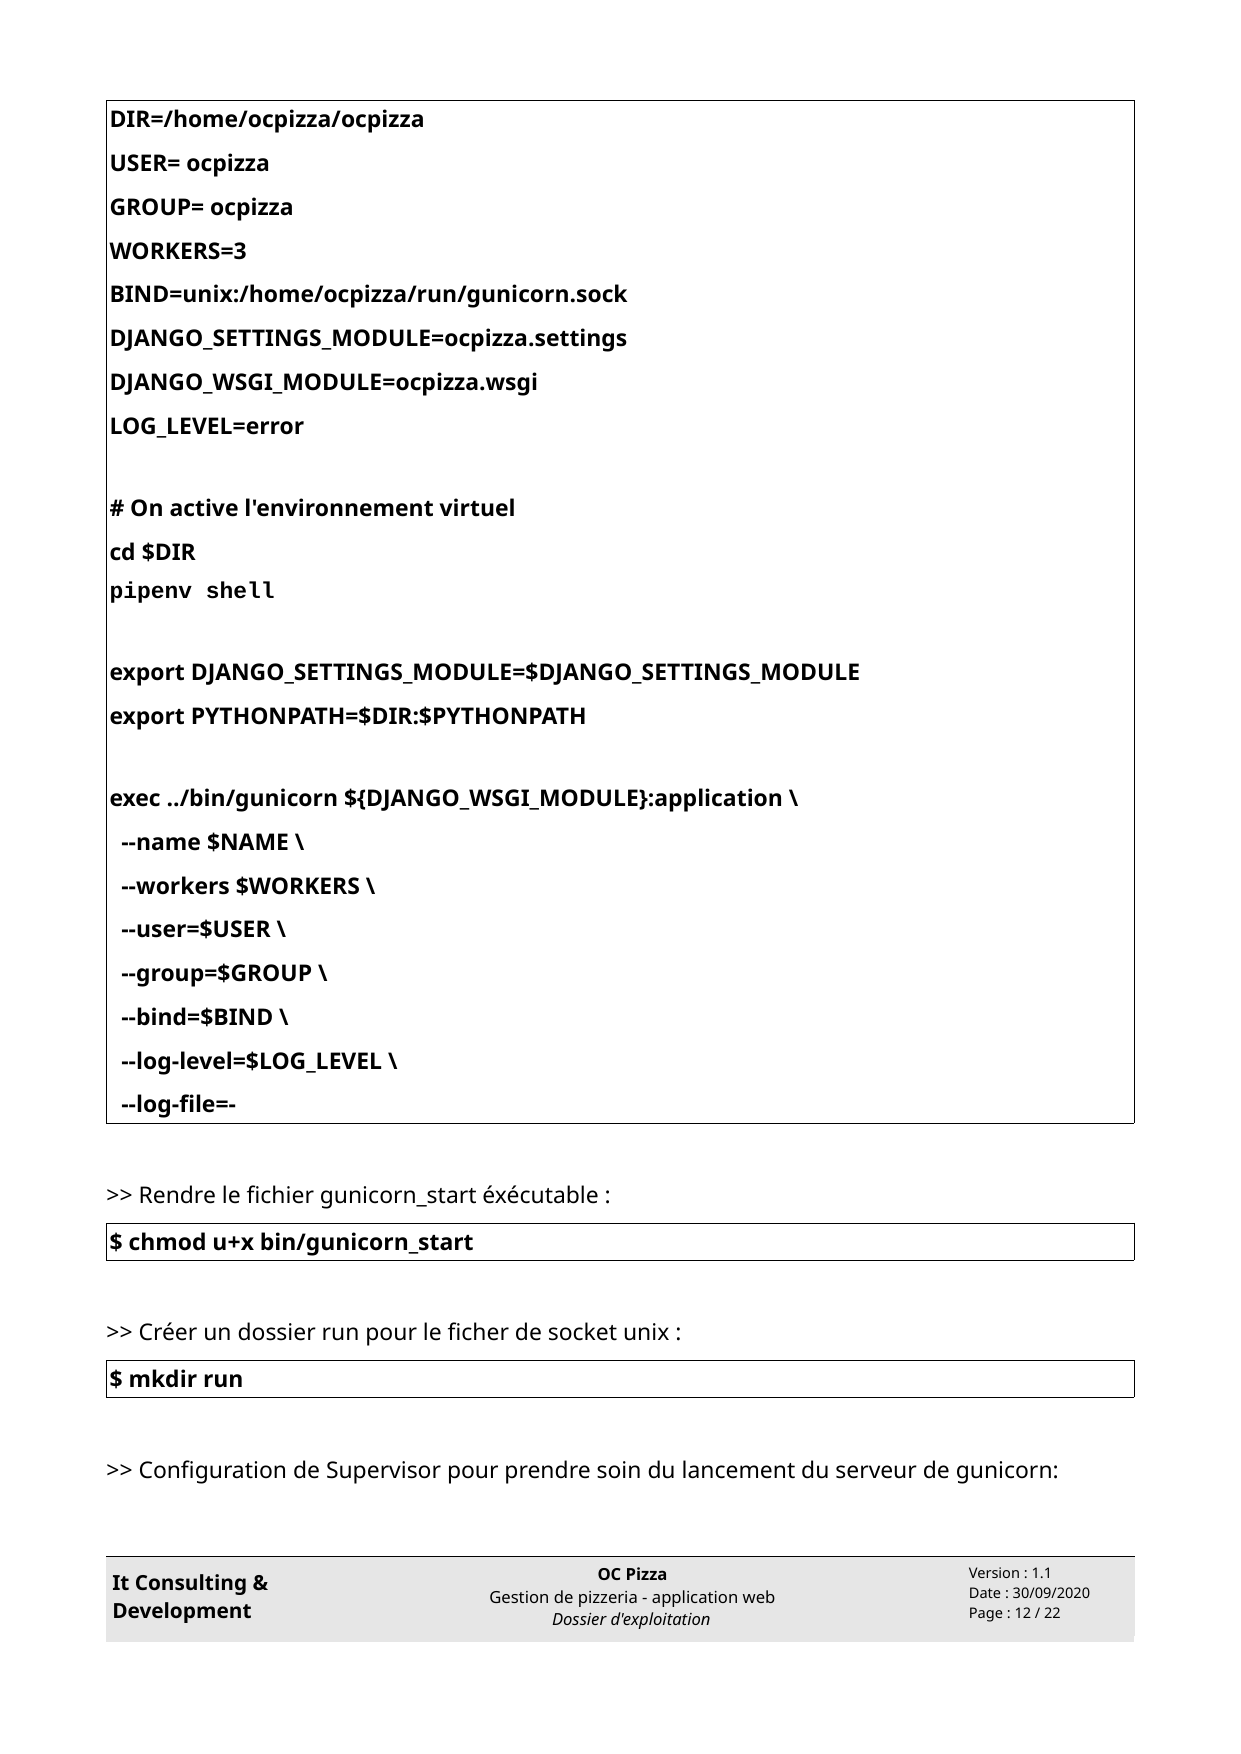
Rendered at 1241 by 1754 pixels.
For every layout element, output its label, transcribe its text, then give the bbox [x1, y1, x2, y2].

text --workers $WORKERS \ [107, 867, 1134, 901]
text >> Configuration de Supervisor pour prendre soin du lancement du serveur de gunicorn: [106, 1453, 1134, 1485]
text --log-level=$LOG_LEVEL \ [107, 1042, 1134, 1076]
text >> Rendre le fichier gunicorn_start éxécutable : [106, 1179, 1134, 1210]
text >> Créer un dossier run pour le ficher de socket unix : [106, 1316, 1134, 1347]
text $ chmod u+x bin/gunicorn_start [107, 1224, 1134, 1260]
text --user=$USER \ [107, 910, 1134, 945]
text --group=$GROUP \ [107, 954, 1134, 988]
text LOG_LEVEL=error [107, 407, 1134, 441]
text DJANGO_SETTINGS_MODULE=ocpizza.settings [107, 319, 1134, 353]
text # On active l'environnement virtuel [107, 489, 1134, 523]
text USER= ocpizza [107, 144, 1134, 178]
text GROUP= ocpizza [107, 188, 1134, 222]
text --log-file=- [107, 1085, 1134, 1123]
text WORKERS=3 [107, 232, 1134, 266]
text --name $NAME \ [107, 823, 1134, 857]
text DIR=/home/ocpizza/ocpizza [107, 101, 1134, 135]
text export PYTHONPATH=$DIR:$PYTHONPATH [107, 697, 1134, 731]
text DJANGO_WSGI_MODULE=ocpizza.wsgi [107, 363, 1134, 397]
text $ mkdir run [107, 1361, 1134, 1397]
text exec ../bin/gunicorn ${DJANGO_WSGI_MODULE}:application \ [107, 779, 1134, 813]
text --bind=$BIND \ [107, 998, 1134, 1032]
text cd $DIR [107, 533, 1134, 567]
text pipenv shell [107, 576, 1134, 605]
text export DJANGO_SETTINGS_MODULE=$DJANGO_SETTINGS_MODULE [107, 653, 1134, 687]
text BIND=unix:/home/ocpizza/run/gunicorn.sock [107, 275, 1134, 310]
